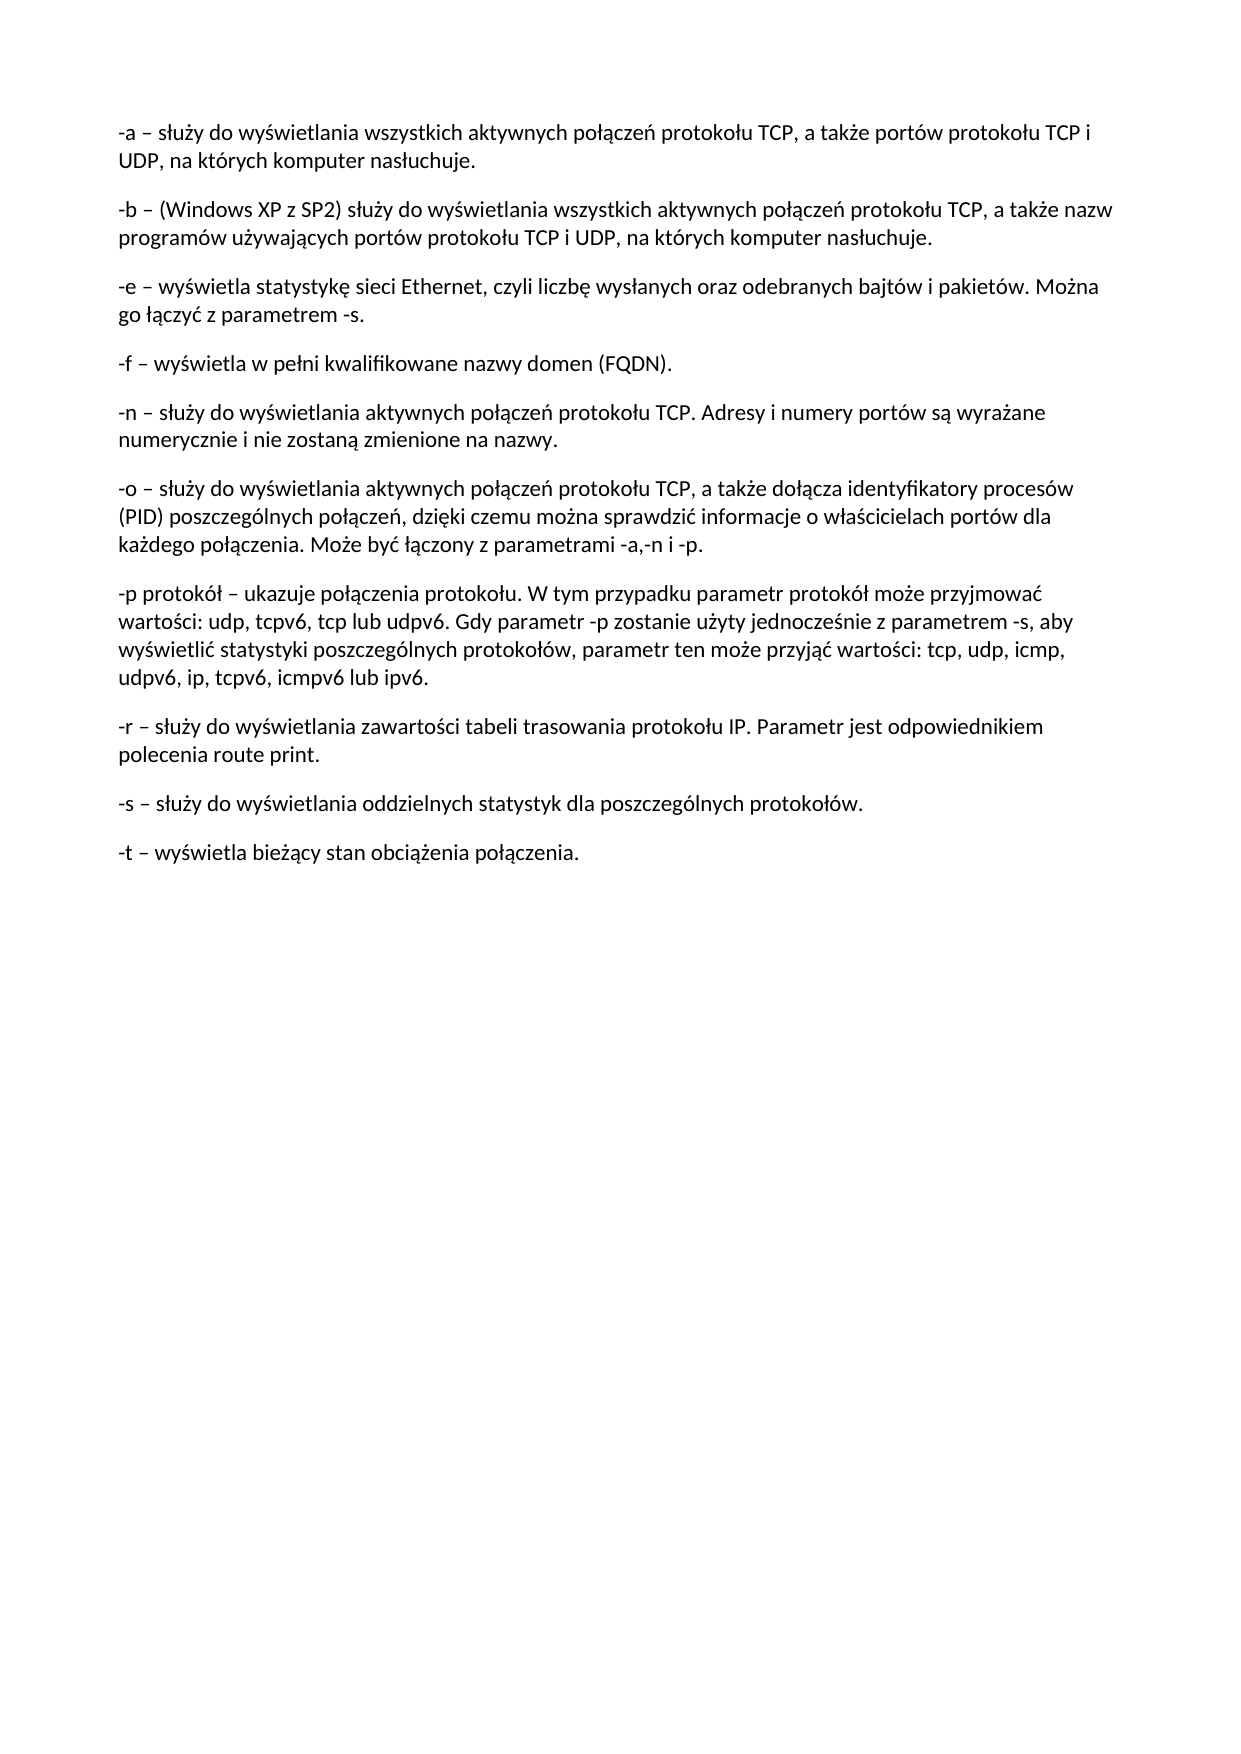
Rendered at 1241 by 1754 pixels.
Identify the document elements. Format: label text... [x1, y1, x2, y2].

text -a – służy do wyświetlania wszystkich aktywnych połączeń protokołu TCP, a także portów protokołu TCP i UDP, na których komputer nasłuchuje. [118, 118, 1122, 174]
text -p protokół – ukazuje połączenia protokołu. W tym przypadku parametr protokół może przyjmować wartości: udp, tcpv6, tcp lub udpv6. Gdy parametr -p zostanie użyty jednocześnie z parametrem -s, aby wyświetlić statystyki poszczególnych protokołów, parametr ten może przyjąć wartości: tcp, udp, icmp, udpv6, ip, tcpv6, icmpv6 lub ipv6. [118, 579, 1122, 691]
text -n – służy do wyświetlania aktywnych połączeń protokołu TCP. Adresy i numery portów są wyrażane numerycznie i nie zostaną zmienione na nazwy. [118, 398, 1122, 454]
text -f – wyświetla w pełni kwalifikowane nazwy domen (FQDN). [118, 349, 1122, 377]
text -s – służy do wyświetlania oddzielnych statystyk dla poszczególnych protokołów. [118, 789, 1122, 817]
text -t – wyświetla bieżący stan obciążenia połączenia. [118, 838, 1122, 866]
text -e – wyświetla statystykę sieci Ethernet, czyli liczbę wysłanych oraz odebranych bajtów i pakietów. Można go łączyć z parametrem -s. [118, 272, 1122, 328]
text -o – służy do wyświetlania aktywnych połączeń protokołu TCP, a także dołącza identyfikatory procesów (PID) poszczególnych połączeń, dzięki czemu można sprawdzić informacje o właścicielach portów dla każdego połączenia. Może być łączony z parametrami -a,-n i -p. [118, 474, 1122, 558]
text -r – służy do wyświetlania zawartości tabeli trasowania protokołu IP. Parametr jest odpowiednikiem polecenia route print. [118, 712, 1122, 768]
text -b – (Windows XP z SP2) służy do wyświetlania wszystkich aktywnych połączeń protokołu TCP, a także nazw programów używających portów protokołu TCP i UDP, na których komputer nasłuchuje. [118, 195, 1122, 251]
